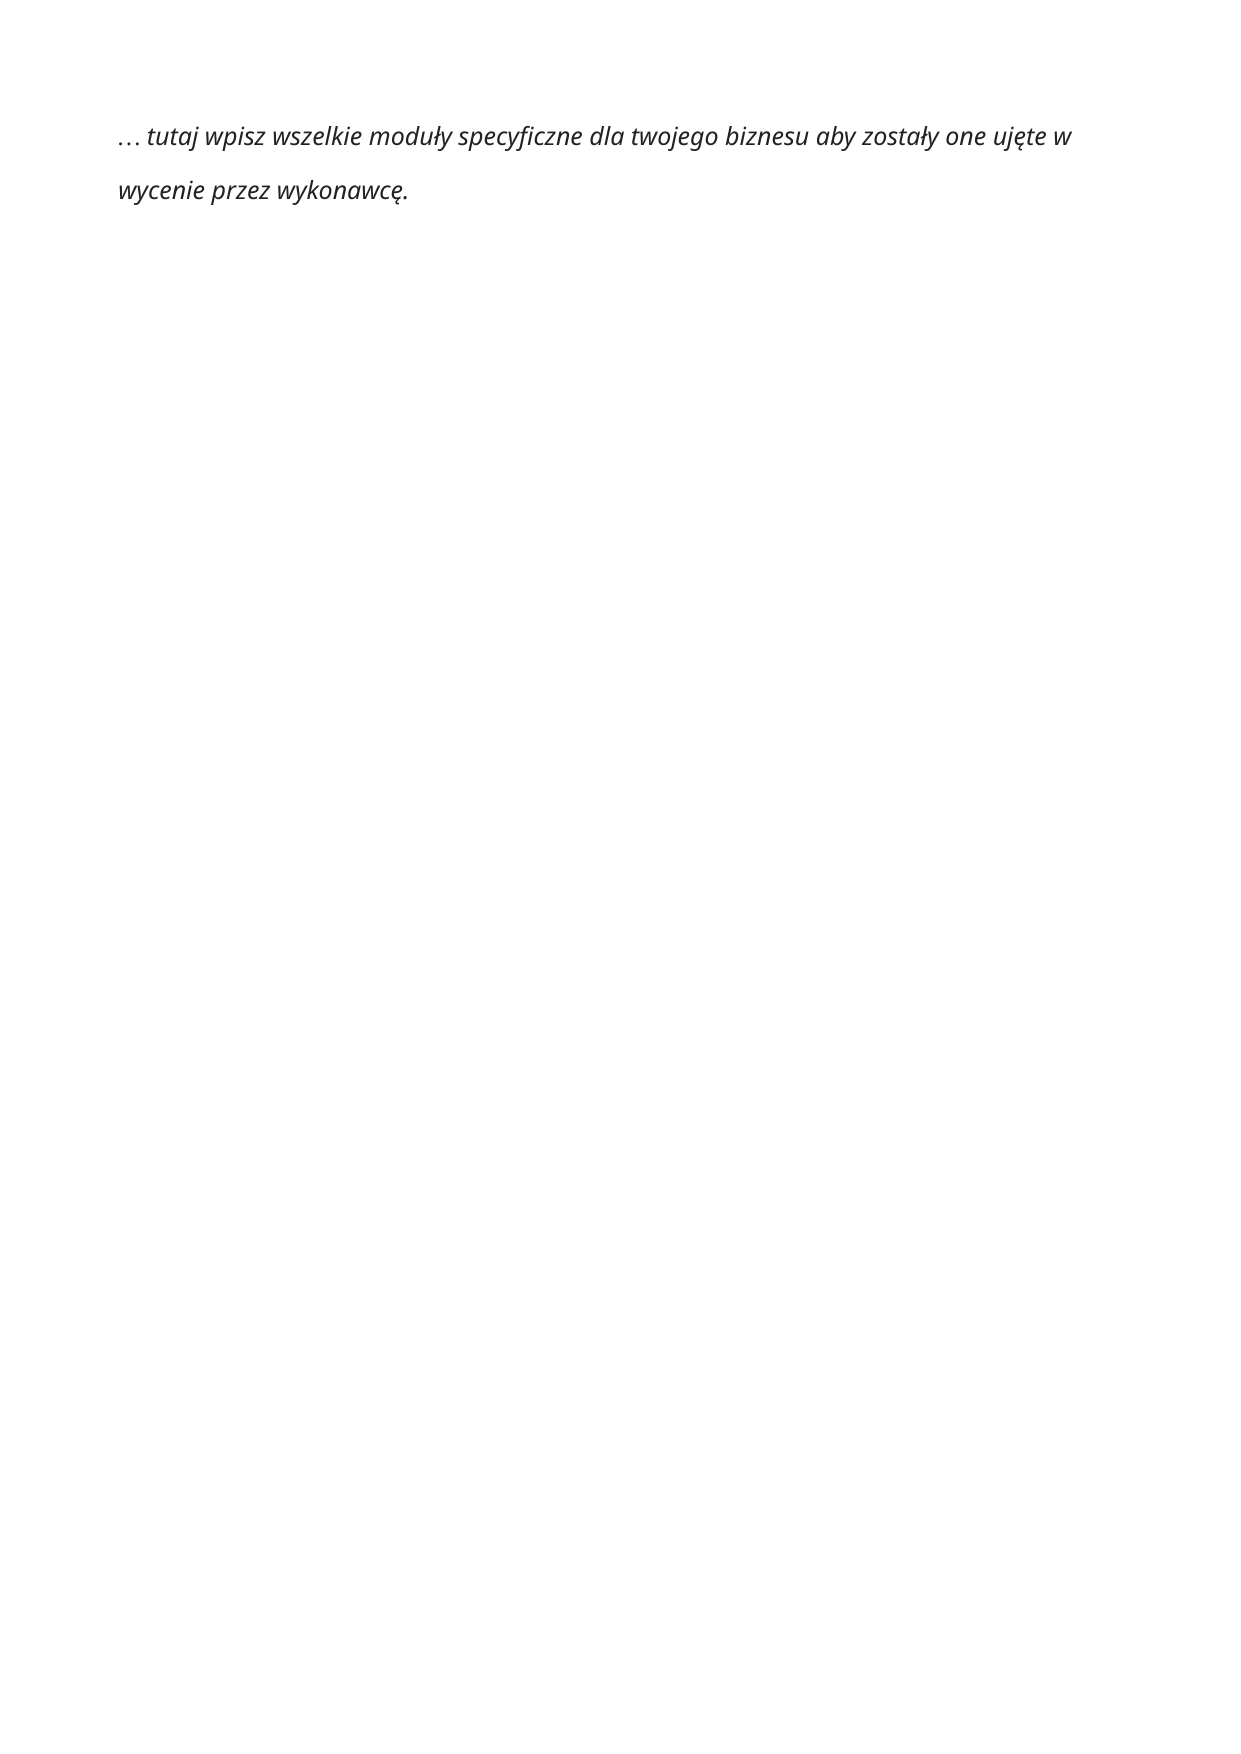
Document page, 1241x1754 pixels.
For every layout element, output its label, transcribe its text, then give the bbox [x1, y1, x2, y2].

list … tutaj wpisz wszelkie moduły specyficzne dla twojego biznesu aby zostały one ujęte w wycenie przez wykonawcę. [118, 118, 1122, 207]
